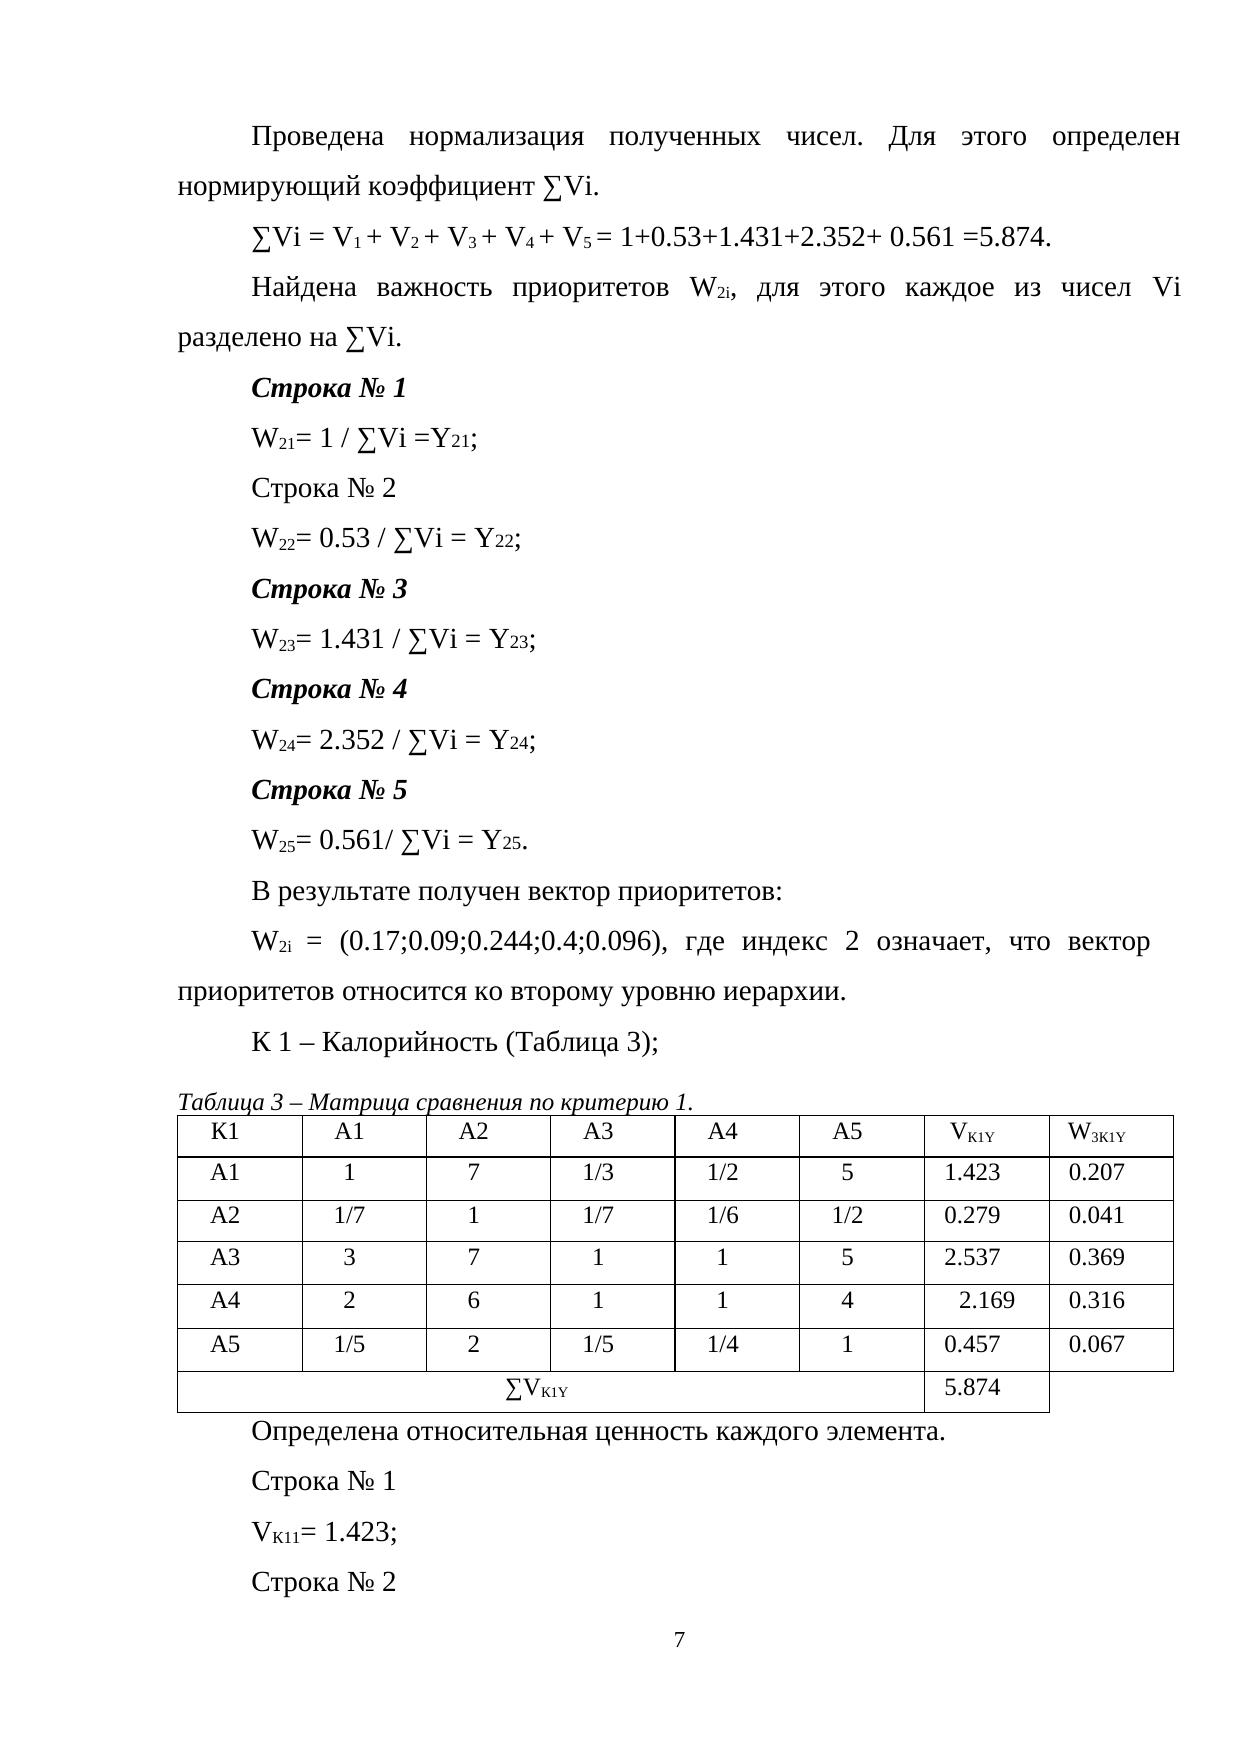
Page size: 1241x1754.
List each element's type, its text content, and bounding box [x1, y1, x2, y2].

table_cell 0.207 [1050, 1158, 1173, 1199]
table_header А1 [303, 1116, 426, 1156]
table_header К1 [178, 1116, 302, 1156]
text W25= 0.561/ ∑Vi = Y25. [177, 822, 1181, 856]
table_header W3К1Y [1050, 1116, 1173, 1156]
table_cell 0.067 [1050, 1329, 1173, 1371]
text Строка № 1 [177, 1463, 1181, 1497]
text Таблица 3 – Матрица сравнения по критерию 1. [177, 1087, 1181, 1115]
table_cell 1 [676, 1242, 799, 1284]
table_cell 1/6 [676, 1201, 799, 1241]
table_cell 1.423 [925, 1158, 1049, 1199]
table_cell 1/7 [551, 1201, 674, 1241]
text Строка № 2 [177, 470, 1181, 504]
text Определена относительная ценность каждого элемента. [177, 1413, 1181, 1447]
text К 1 – Калорийность (Таблица 3); [177, 1024, 1152, 1057]
table_cell 1/2 [676, 1158, 799, 1199]
table_cell 7 [427, 1242, 550, 1284]
table_cell 6 [427, 1285, 550, 1328]
table_cell А5 [178, 1329, 302, 1371]
text VК11= 1.423; [177, 1514, 1181, 1547]
table_cell 0.279 [925, 1201, 1049, 1241]
table_header А3 [551, 1116, 674, 1156]
table_cell 1/5 [551, 1329, 674, 1371]
table_cell 0.316 [1050, 1285, 1173, 1328]
table_cell А4 [178, 1285, 302, 1328]
table_cell 1/7 [303, 1201, 426, 1241]
table_cell 2 [427, 1329, 550, 1371]
table_cell 7 [427, 1158, 550, 1199]
text Строка № 4 [177, 672, 1181, 705]
table_cell А1 [178, 1158, 302, 1199]
text Проведена нормализация полученных чисел. Для этого определен нормирующий коэффициент ∑Vi. [177, 118, 1181, 202]
table_cell 1 [551, 1242, 674, 1284]
table_cell 1 [676, 1285, 799, 1328]
table_cell 0.369 [1050, 1242, 1173, 1284]
table_cell 4 [800, 1285, 924, 1328]
table_cell 5 [800, 1158, 924, 1199]
text Строка № 2 [177, 1564, 1181, 1598]
text W21= 1 / ∑Vi =Y21; [177, 420, 1181, 453]
text Строка № 1 [177, 370, 1181, 403]
text W22= 0.53 / ∑Vi = Y22; [177, 521, 1181, 554]
table_header А5 [800, 1116, 924, 1156]
table_cell ∑VК1Y [178, 1372, 924, 1412]
table_cell 5.874 [925, 1372, 1049, 1412]
table_header А4 [676, 1116, 799, 1156]
table_cell 2.537 [925, 1242, 1049, 1284]
text W2i = (0.17;0.09;0.244;0.4;0.096), где индекс 2 означает, что вектор приоритетов относится ко второму уровню иерархии. [177, 923, 1152, 1007]
text W23= 1.431 / ∑Vi = Y23; [177, 621, 1181, 655]
table_cell 0.041 [1050, 1201, 1173, 1241]
text Найдена важность приоритетов W2i, для этого каждое из чисел Vi разделено на ∑Vi. [177, 269, 1181, 353]
table_cell 1/3 [551, 1158, 674, 1199]
table_cell 5 [800, 1242, 924, 1284]
table_cell 0.457 [925, 1329, 1049, 1371]
table_header VК1Y [925, 1116, 1049, 1156]
table_cell 1 [800, 1329, 924, 1371]
text W24= 2.352 / ∑Vi = Y24; [177, 722, 1181, 755]
table_cell 3 [303, 1242, 426, 1284]
text ∑Vi = V1 + V2 + V3 + V4 + V5 = 1+0.53+1.431+2.352+ 0.561 =5.874. [177, 219, 1181, 252]
text В результате получен вектор приоритетов: [177, 873, 1181, 906]
text Строка № 3 [177, 571, 1181, 604]
table_cell 1/4 [676, 1329, 799, 1371]
table_cell [1050, 1372, 1174, 1412]
table_cell 2 [303, 1285, 426, 1328]
table_cell 1 [551, 1285, 674, 1328]
table_cell 1 [427, 1201, 550, 1241]
table_cell 2.169 [925, 1285, 1049, 1328]
table_cell 1/2 [800, 1201, 924, 1241]
table_cell А2 [178, 1201, 302, 1241]
text Строка № 5 [177, 772, 1181, 806]
table_cell 1/5 [303, 1329, 426, 1371]
table_cell 1 [303, 1158, 426, 1199]
table_cell А3 [178, 1242, 302, 1284]
table_header А2 [427, 1116, 550, 1156]
